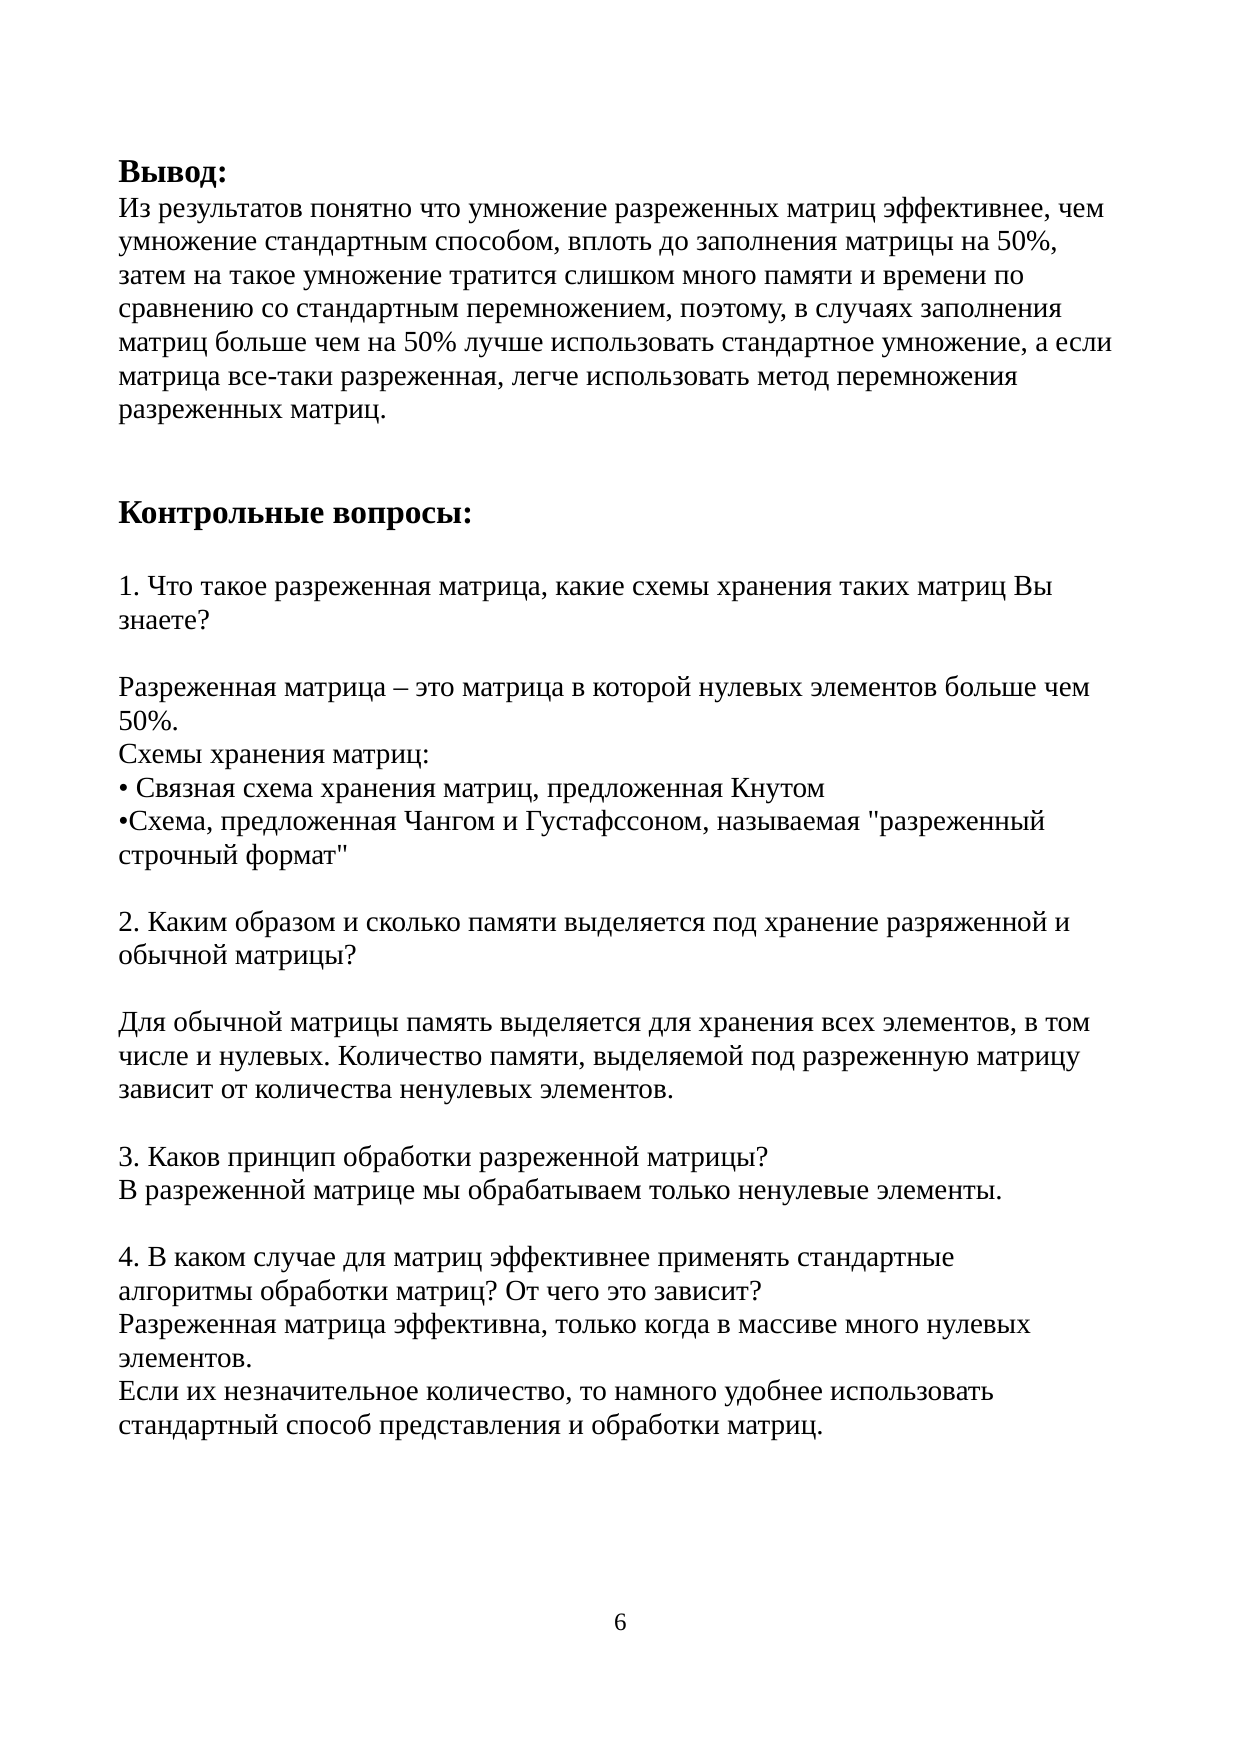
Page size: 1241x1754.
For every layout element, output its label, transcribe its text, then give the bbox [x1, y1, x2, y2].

text 2. Каким образом и сколько памяти выделяется под хранение разряженной и [118, 904, 1122, 937]
text обычной матрицы? [118, 937, 1122, 971]
text знаете? [118, 602, 1122, 636]
text алгоритмы обработки матриц? От чего это зависит? [118, 1273, 1122, 1306]
text 4. В каком случае для матриц эффективнее применять стандартные [118, 1239, 1122, 1273]
text 1. Что такое разреженная матрица, какие схемы хранения таких матриц Вы [118, 568, 1122, 602]
text Вывод: [118, 152, 1122, 190]
text •Схема, предложенная Чангом и Густафссоном, называемая "разреженный [118, 803, 1122, 837]
text В разреженной матрице мы обрабатываем только ненулевые элементы. [118, 1172, 1122, 1206]
text строчный формат" [118, 837, 1122, 870]
text Для обычной матрицы память выделяется для хранения всех элементов, в том числе и нулевых. Количество памяти, выделяемой под разреженную матрицу зависит от количества ненулевых элементов. [118, 1004, 1122, 1105]
text Если их незначительное количество, то намного удобнее использовать стандартный способ представления и обработки матриц. [118, 1373, 1122, 1441]
text Разреженная матрица эффективна, только когда в массиве много нулевых элементов. [118, 1306, 1122, 1373]
text 3. Каков принцип обработки разреженной матрицы? [118, 1139, 1122, 1172]
text Разреженная матрица – это матрица в которой нулевых элементов больше чем 50%. [118, 669, 1122, 736]
text Схемы хранения матриц: [118, 736, 1122, 770]
text Из результатов понятно что умножение разреженных матриц эффективнее, чем умножение стандартным способом, вплоть до заполнения матрицы на 50%, затем на такое умножение тратится слишком много памяти и времени по сравнению со стандартным перемножением, поэтому, в случаях заполнения матриц больше чем на 50% лучше использовать стандартное умножение, а если матрица все-таки разреженная, легче использовать метод перемножения разреженных матриц. [118, 190, 1122, 425]
text • Связная схема хранения матриц, предложенная Кнутом [118, 770, 1122, 803]
text Контрольные вопросы: [118, 492, 1122, 530]
